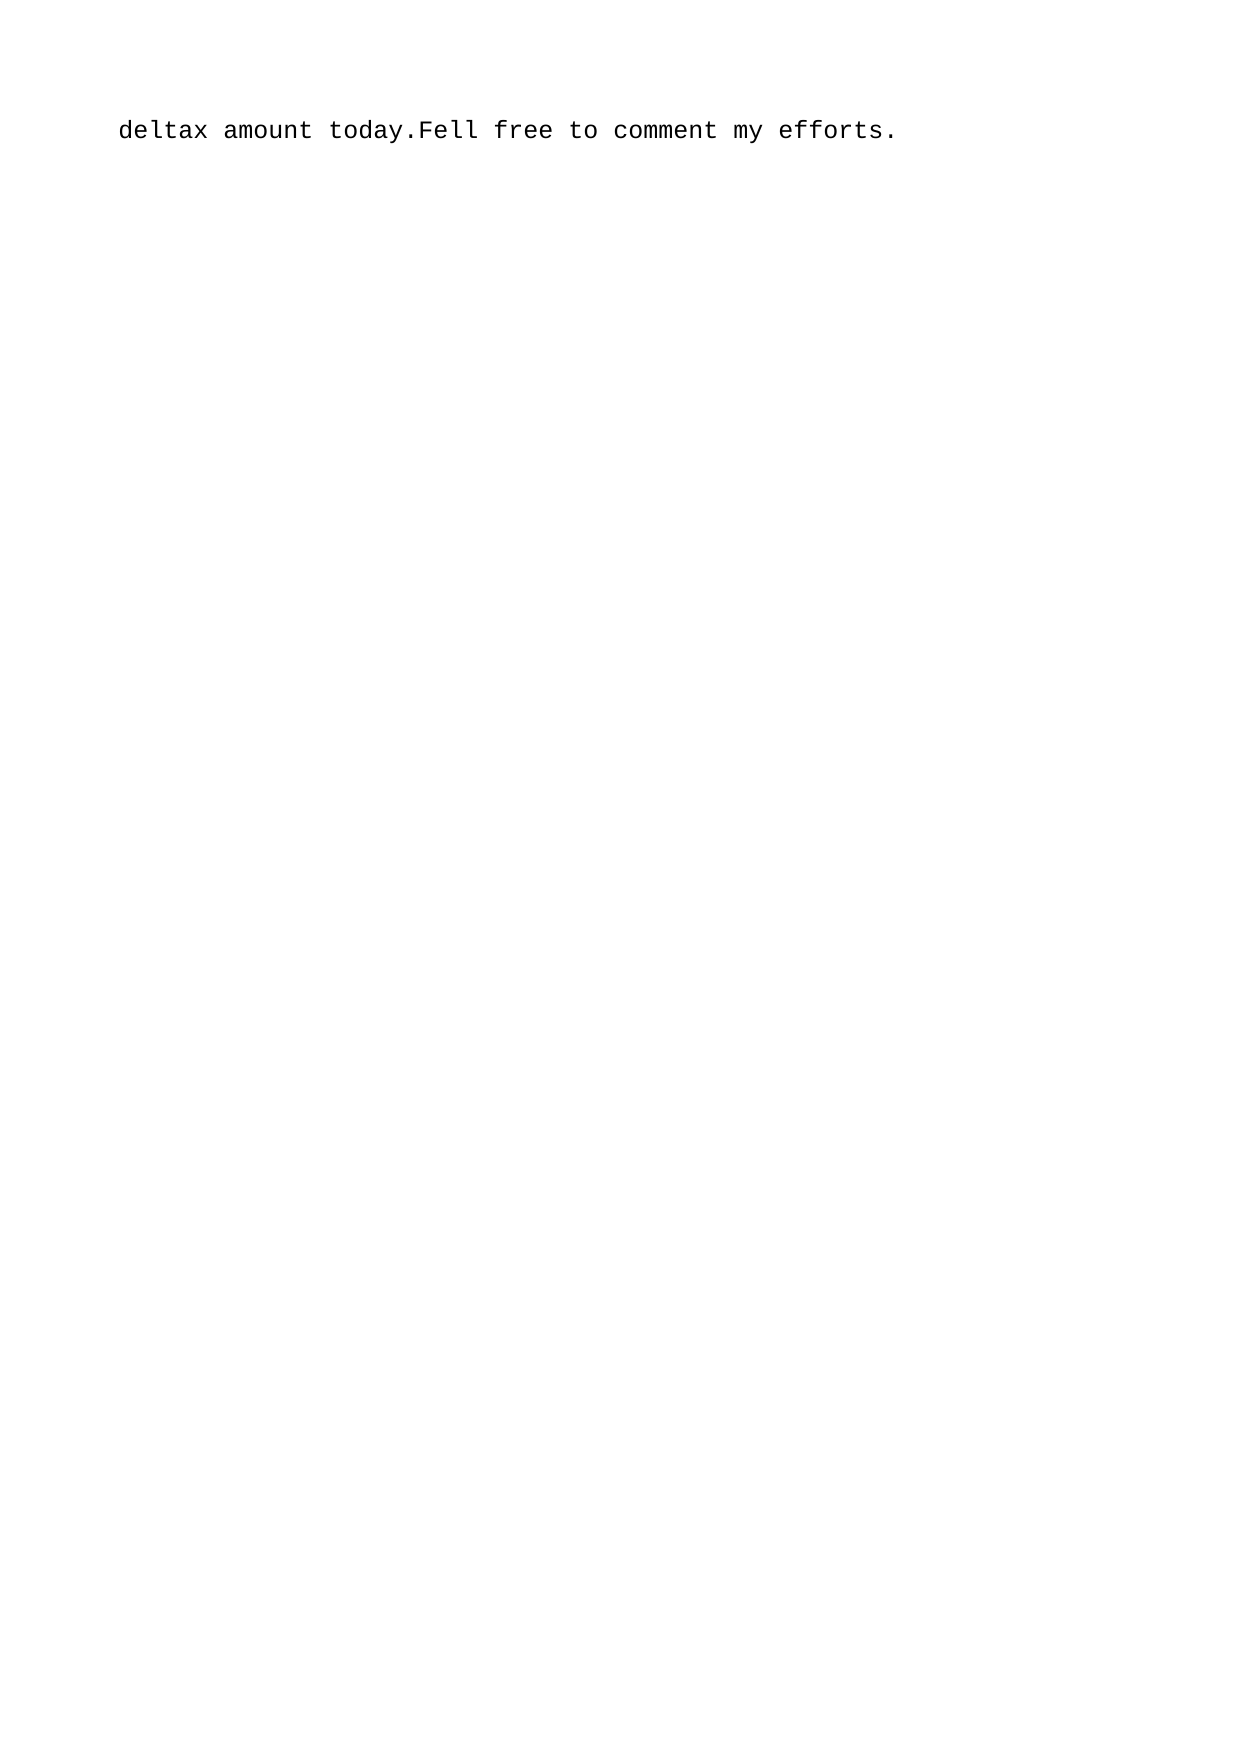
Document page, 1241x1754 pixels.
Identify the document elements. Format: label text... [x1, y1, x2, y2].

text deltax amount today.Fell free to comment my efforts. [118, 118, 1122, 146]
